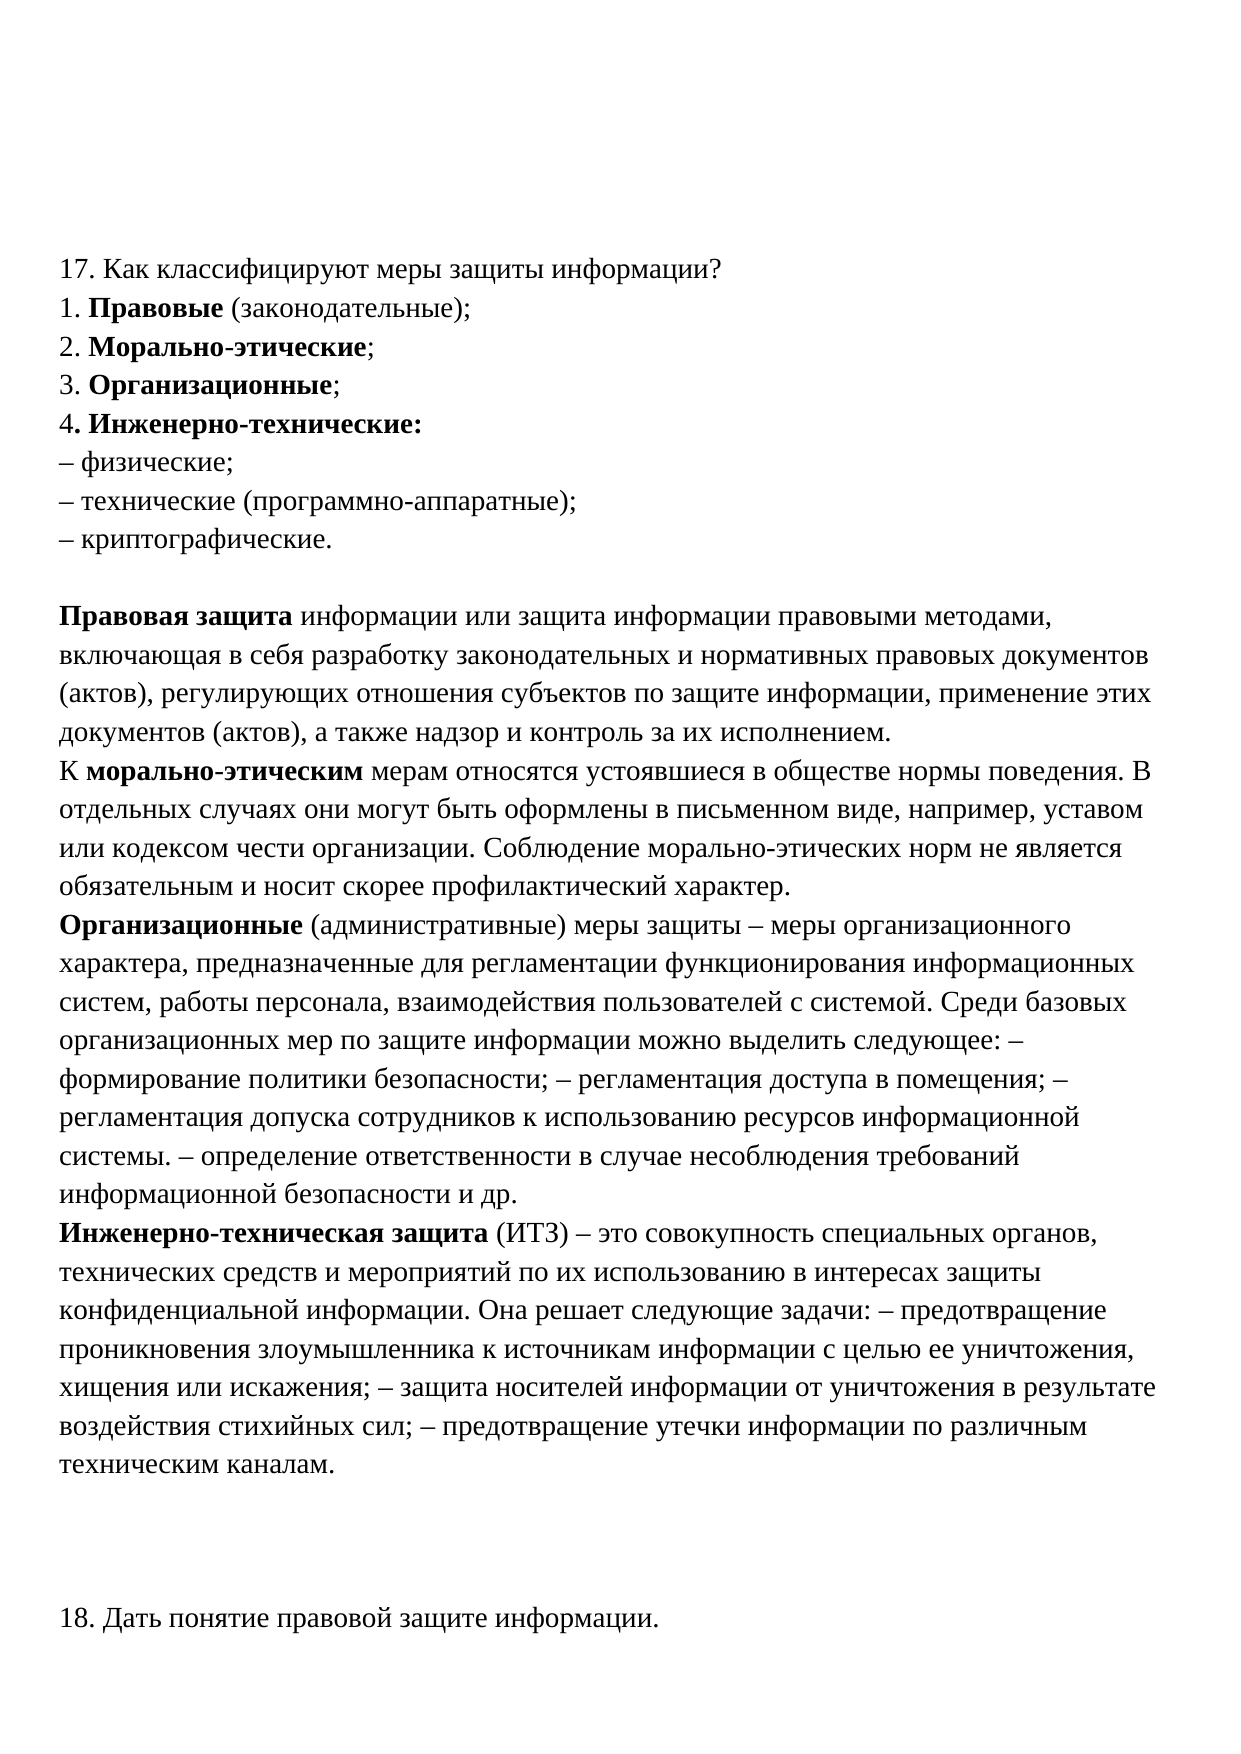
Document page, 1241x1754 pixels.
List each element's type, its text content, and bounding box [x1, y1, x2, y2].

text 4. Инженерно-технические: [59, 406, 1181, 439]
text К морально-этическим мерам относятся устоявшиеся в обществе нормы поведения. В отдельных случаях они могут быть оформлены в письменном виде, например, уставом или кодексом чести организации. Соблюдение морально-этических норм не является обязательным и носит скорее профилактический характер. [59, 753, 1181, 902]
text ‒ технические (программно-аппаратные); [59, 483, 1181, 516]
text ‒ криптографические. [59, 521, 1181, 555]
text 2. Морально-этические; [59, 329, 1181, 362]
text 3. Организационные; [59, 367, 1181, 401]
text Инженерно-техническая защита (ИТЗ) – это совокупность специальных органов, технических средств и мероприятий по их использованию в интересах защиты конфиденциальной информации. Она решает следующие задачи: ‒ предотвращение проникновения злоумышленника к источникам информации с целью ее уничтожения, хищения или искажения; ‒ защита носителей информации от уничтожения в результате воздействия стихийных сил; ‒ предотвращение утечки информации по различным техническим каналам. [59, 1215, 1181, 1480]
text Правовая защита информации или защита информации правовыми методами, включающая в себя разработку законодательных и нормативных правовых документов (актов), регулирующих отношения субъектов по защите информации, применение этих документов (актов), а также надзор и контроль за их исполнением. [59, 598, 1181, 748]
text 18. Дать понятие правовой защите информации. [59, 1601, 1181, 1634]
text Организационные (административные) меры защиты – меры организационного характера, предназначенные для регламентации функционирования информационных систем, работы персонала, взаимодействия пользователей с системой. Среди базовых организационных мер по защите информации можно выделить следующее: ‒ формирование политики безопасности; ‒ регламентация доступа в помещения; ‒ регламентация допуска сотрудников к использованию ресурсов информационной системы. ‒ определение ответственности в случае несоблюдения требований информационной безопасности и др. [59, 907, 1181, 1210]
text 17. Как классифицируют меры защиты информации? [59, 252, 1181, 285]
text ‒ физические; [59, 444, 1181, 478]
text 1. Правовые (законодательные); [59, 290, 1181, 324]
